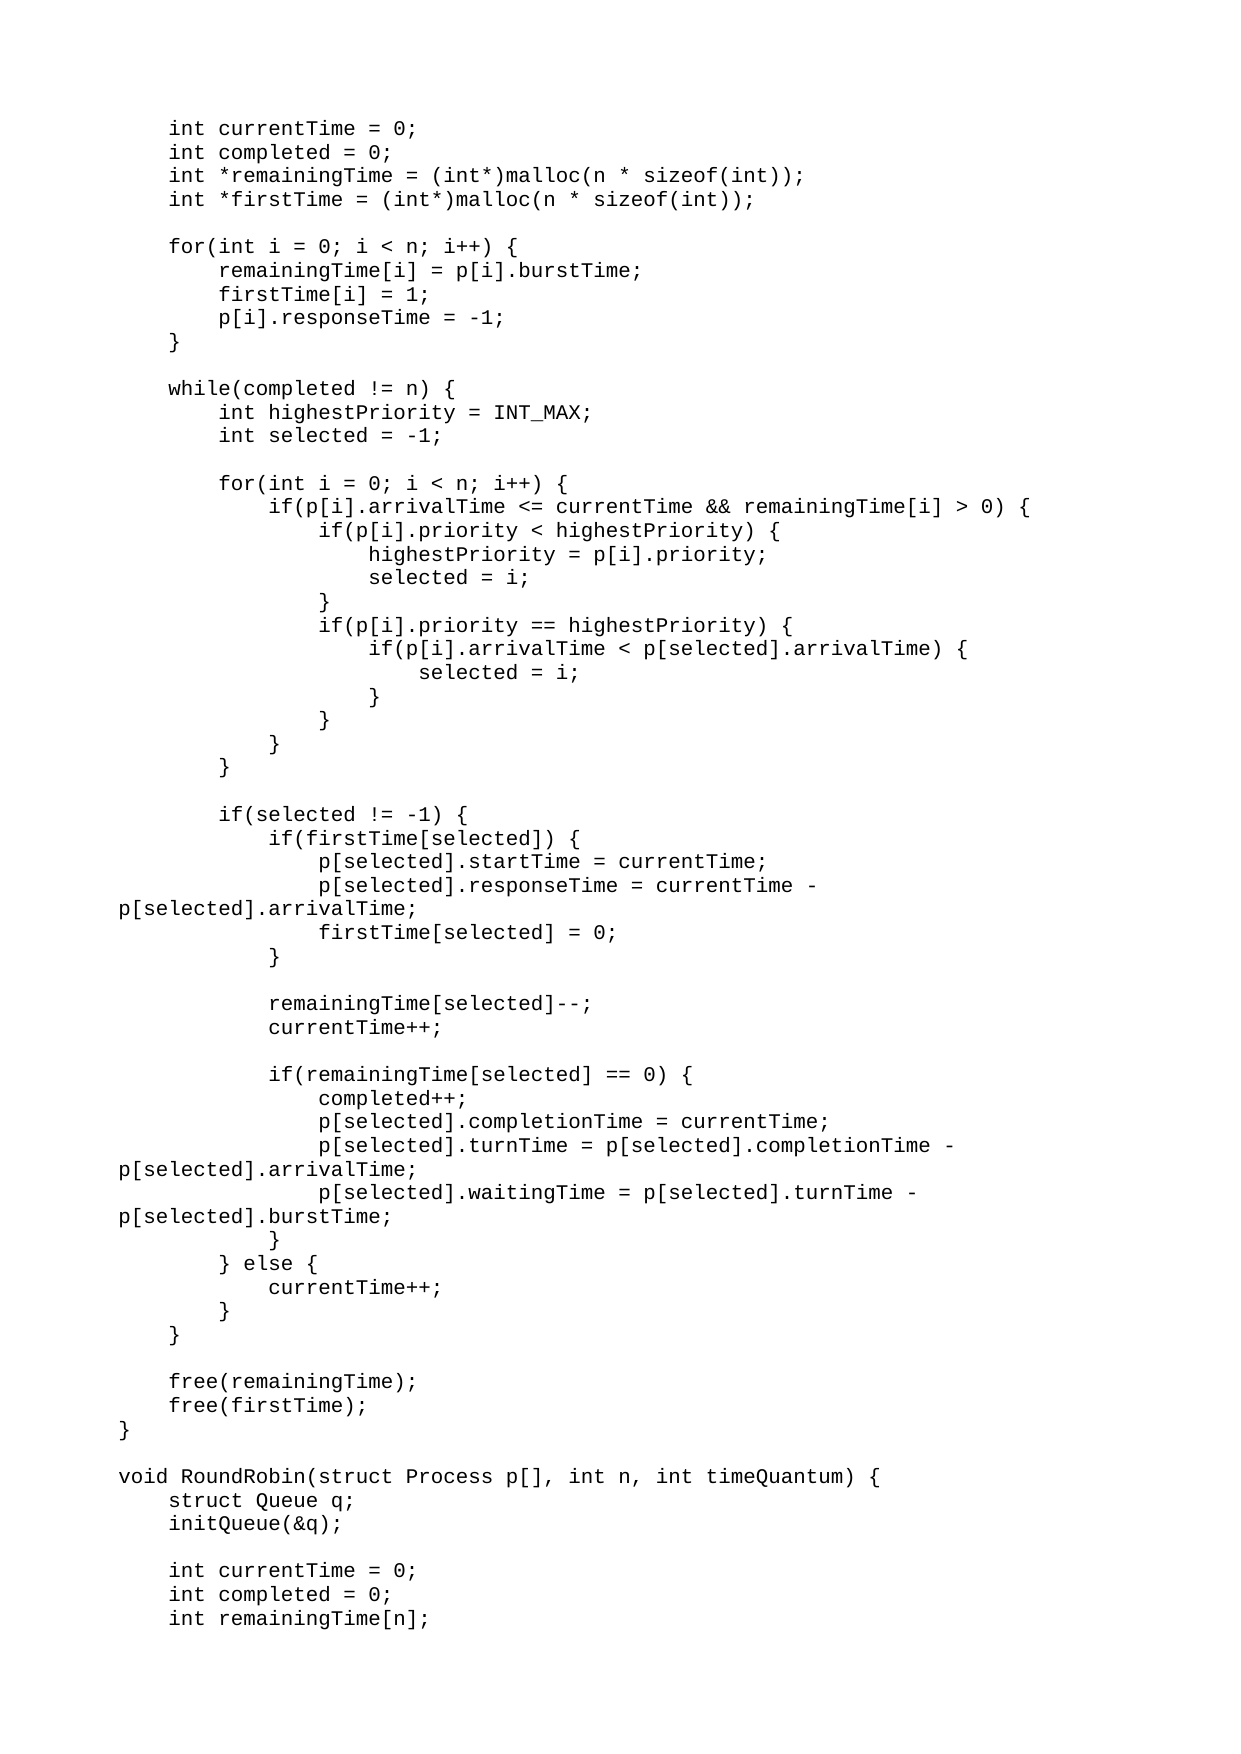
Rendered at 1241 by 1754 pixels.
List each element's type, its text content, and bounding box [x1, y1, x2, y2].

text p[selected].waitingTime = p[selected].turnTime - p[selected].burstTime; [118, 1182, 1122, 1229]
text p[i].responseTime = -1; [118, 307, 1122, 331]
text } else { [118, 1253, 1122, 1277]
text for(int i = 0; i < n; i++) { [118, 473, 1122, 496]
text selected = i; [118, 567, 1122, 591]
text if(p[i].priority == highestPriority) { [118, 615, 1122, 638]
text int highestPriority = INT_MAX; [118, 402, 1122, 426]
text initQueue(&q); [118, 1513, 1122, 1537]
text int currentTime = 0; [118, 1561, 1122, 1584]
text void RoundRobin(struct Process p[], int n, int timeQuantum) { [118, 1466, 1122, 1489]
text int completed = 0; [118, 1584, 1122, 1608]
text free(remainingTime); [118, 1371, 1122, 1395]
text p[selected].responseTime = currentTime - p[selected].arrivalTime; [118, 875, 1122, 922]
text if(remainingTime[selected] == 0) { [118, 1064, 1122, 1088]
text currentTime++; [118, 1277, 1122, 1300]
text free(firstTime); [118, 1395, 1122, 1419]
text if(selected != -1) { [118, 804, 1122, 827]
text p[selected].startTime = currentTime; [118, 851, 1122, 875]
text firstTime[i] = 1; [118, 284, 1122, 307]
text } [118, 1229, 1122, 1253]
text firstTime[selected] = 0; [118, 922, 1122, 946]
text int completed = 0; [118, 142, 1122, 165]
text } [118, 1324, 1122, 1348]
text for(int i = 0; i < n; i++) { [118, 236, 1122, 260]
text p[selected].completionTime = currentTime; [118, 1111, 1122, 1135]
text int remainingTime[n]; [118, 1608, 1122, 1631]
text currentTime++; [118, 1017, 1122, 1040]
text selected = i; [118, 662, 1122, 686]
text if(p[i].priority < highestPriority) { [118, 520, 1122, 544]
text } [118, 331, 1122, 354]
text } [118, 757, 1122, 780]
text if(p[i].arrivalTime <= currentTime && remainingTime[i] > 0) { [118, 496, 1122, 520]
text remainingTime[i] = p[i].burstTime; [118, 260, 1122, 284]
text remainingTime[selected]--; [118, 993, 1122, 1017]
text } [118, 946, 1122, 969]
text int *remainingTime = (int*)malloc(n * sizeof(int)); [118, 165, 1122, 189]
text } [118, 1300, 1122, 1324]
text while(completed != n) { [118, 378, 1122, 402]
text } [118, 591, 1122, 615]
text completed++; [118, 1088, 1122, 1111]
text struct Queue q; [118, 1489, 1122, 1513]
text int currentTime = 0; [118, 118, 1122, 142]
text } [118, 686, 1122, 709]
text int selected = -1; [118, 426, 1122, 449]
text if(firstTime[selected]) { [118, 827, 1122, 851]
text } [118, 1419, 1122, 1442]
text } [118, 733, 1122, 757]
text highestPriority = p[i].priority; [118, 544, 1122, 567]
text int *firstTime = (int*)malloc(n * sizeof(int)); [118, 189, 1122, 213]
text if(p[i].arrivalTime < p[selected].arrivalTime) { [118, 638, 1122, 662]
text p[selected].turnTime = p[selected].completionTime - p[selected].arrivalTime; [118, 1135, 1122, 1182]
text } [118, 709, 1122, 733]
